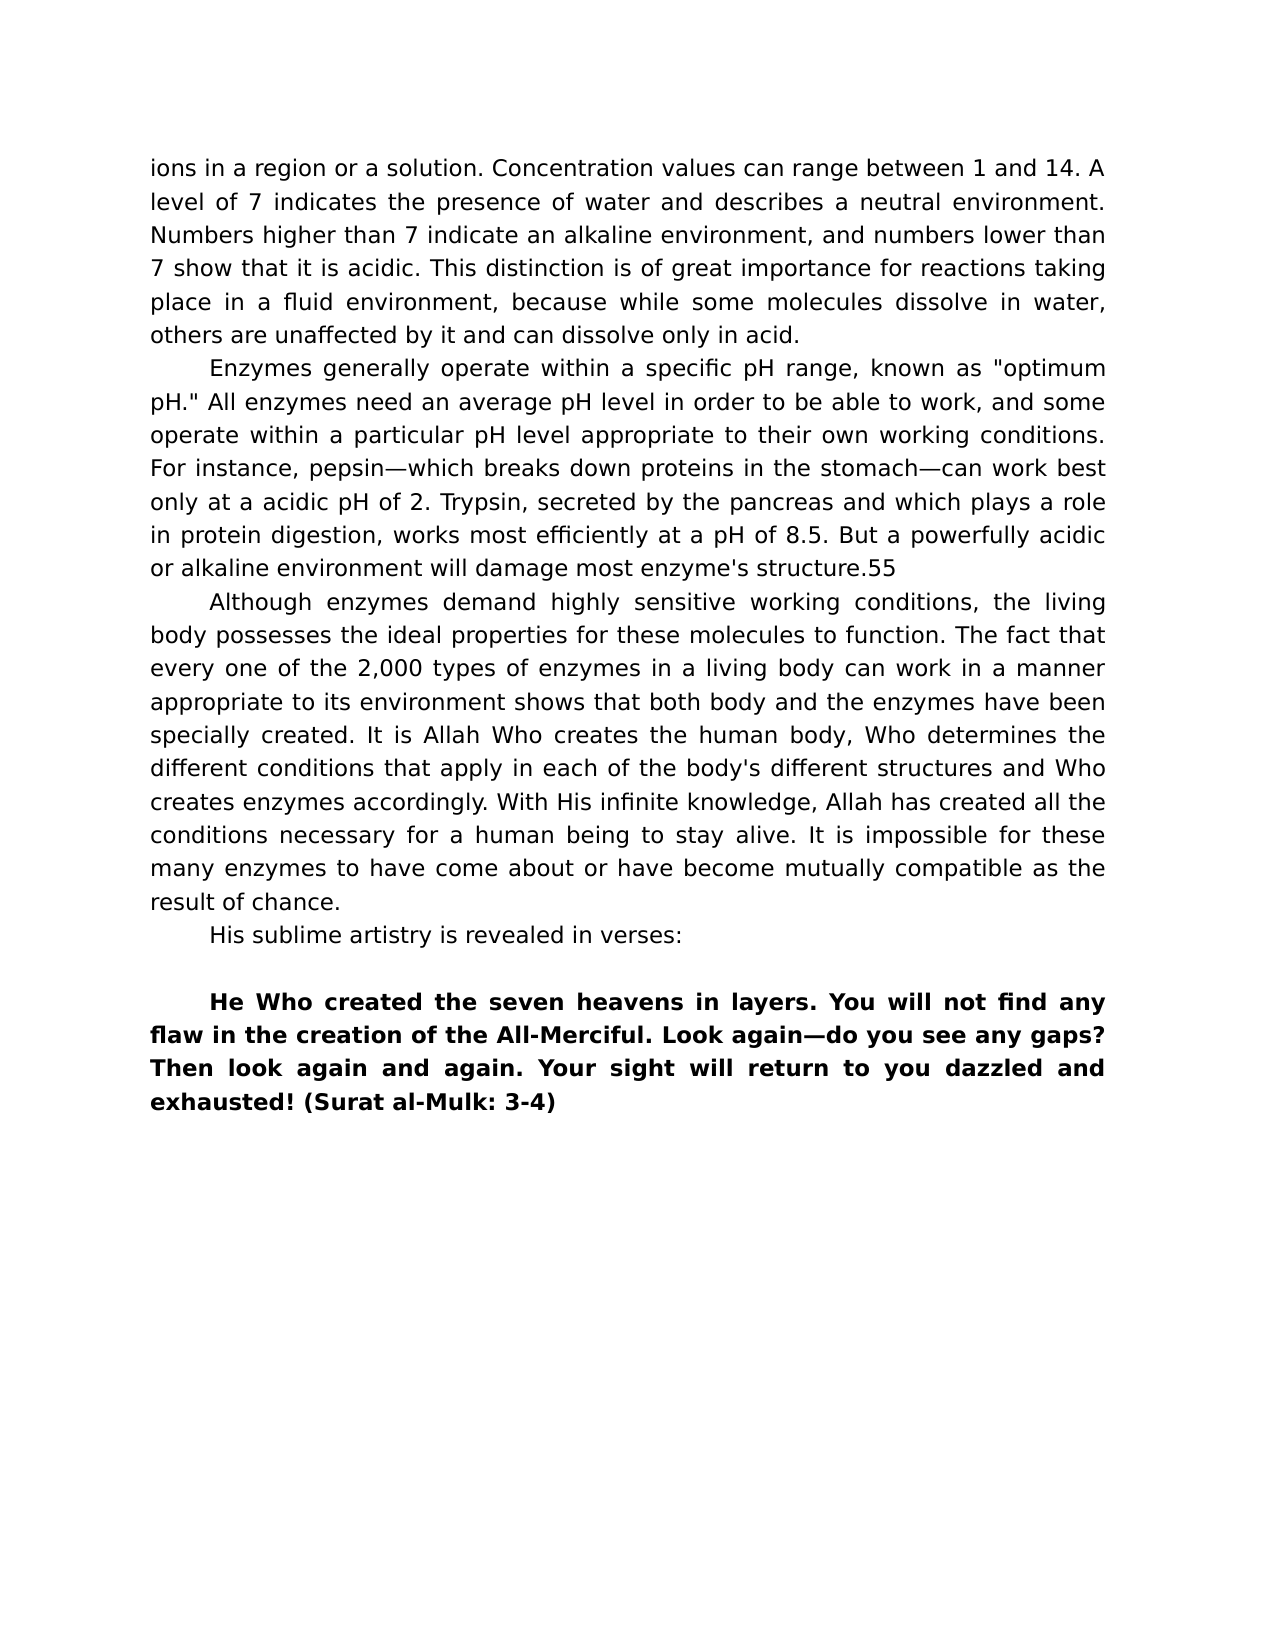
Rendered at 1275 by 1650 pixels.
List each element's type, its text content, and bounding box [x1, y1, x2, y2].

text Although enzymes demand highly sensitive working conditions, the living body possesses the ideal properties for these molecules to function. The fact that every one of the 2,000 types of enzymes in a living body can work in a manner appropriate to its environment shows that both body and the enzymes have been specially created. It is Allah Who creates the human body, Who determines the different conditions that apply in each of the body's different structures and Who creates enzymes accordingly. With His infinite knowledge, Allah has created all the conditions necessary for a human being to stay alive. It is impossible for these many enzymes to have come about or have become mutually compatible as the result of chance. [150, 583, 1107, 917]
text His sublime artistry is revealed in verses: [150, 917, 1107, 950]
text Enzymes generally operate within a specific pH range, known as "optimum pH." All enzymes need an average pH level in order to be able to work, and some operate within a particular pH level appropriate to their own working conditions. For instance, pepsin—which breaks down proteins in the stomach—can work best only at a acidic pH of 2. Trypsin, secreted by the pancreas and which plays a role in protein digestion, works most efficiently at a pH of 8.5. But a powerfully acidic or alkaline environment will damage most enzyme's structure.55 [150, 350, 1107, 583]
text He Who created the seven heavens in layers. You will not find any flaw in the creation of the All-Merciful. Look again—do you see any gaps? Then look again and again. Your sight will return to you dazzled and exhausted! (Surat al-Mulk: 3-4) [150, 983, 1107, 1117]
text ions in a region or a solution. Concentration values can range between 1 and 14. A level of 7 indicates the presence of water and describes a neutral environment. Numbers higher than 7 indicate an alkaline environment, and numbers lower than 7 show that it is acidic. This distinction is of great importance for reactions taking place in a fluid environment, because while some molecules dissolve in water, others are unaffected by it and can dissolve only in acid. [150, 150, 1107, 350]
